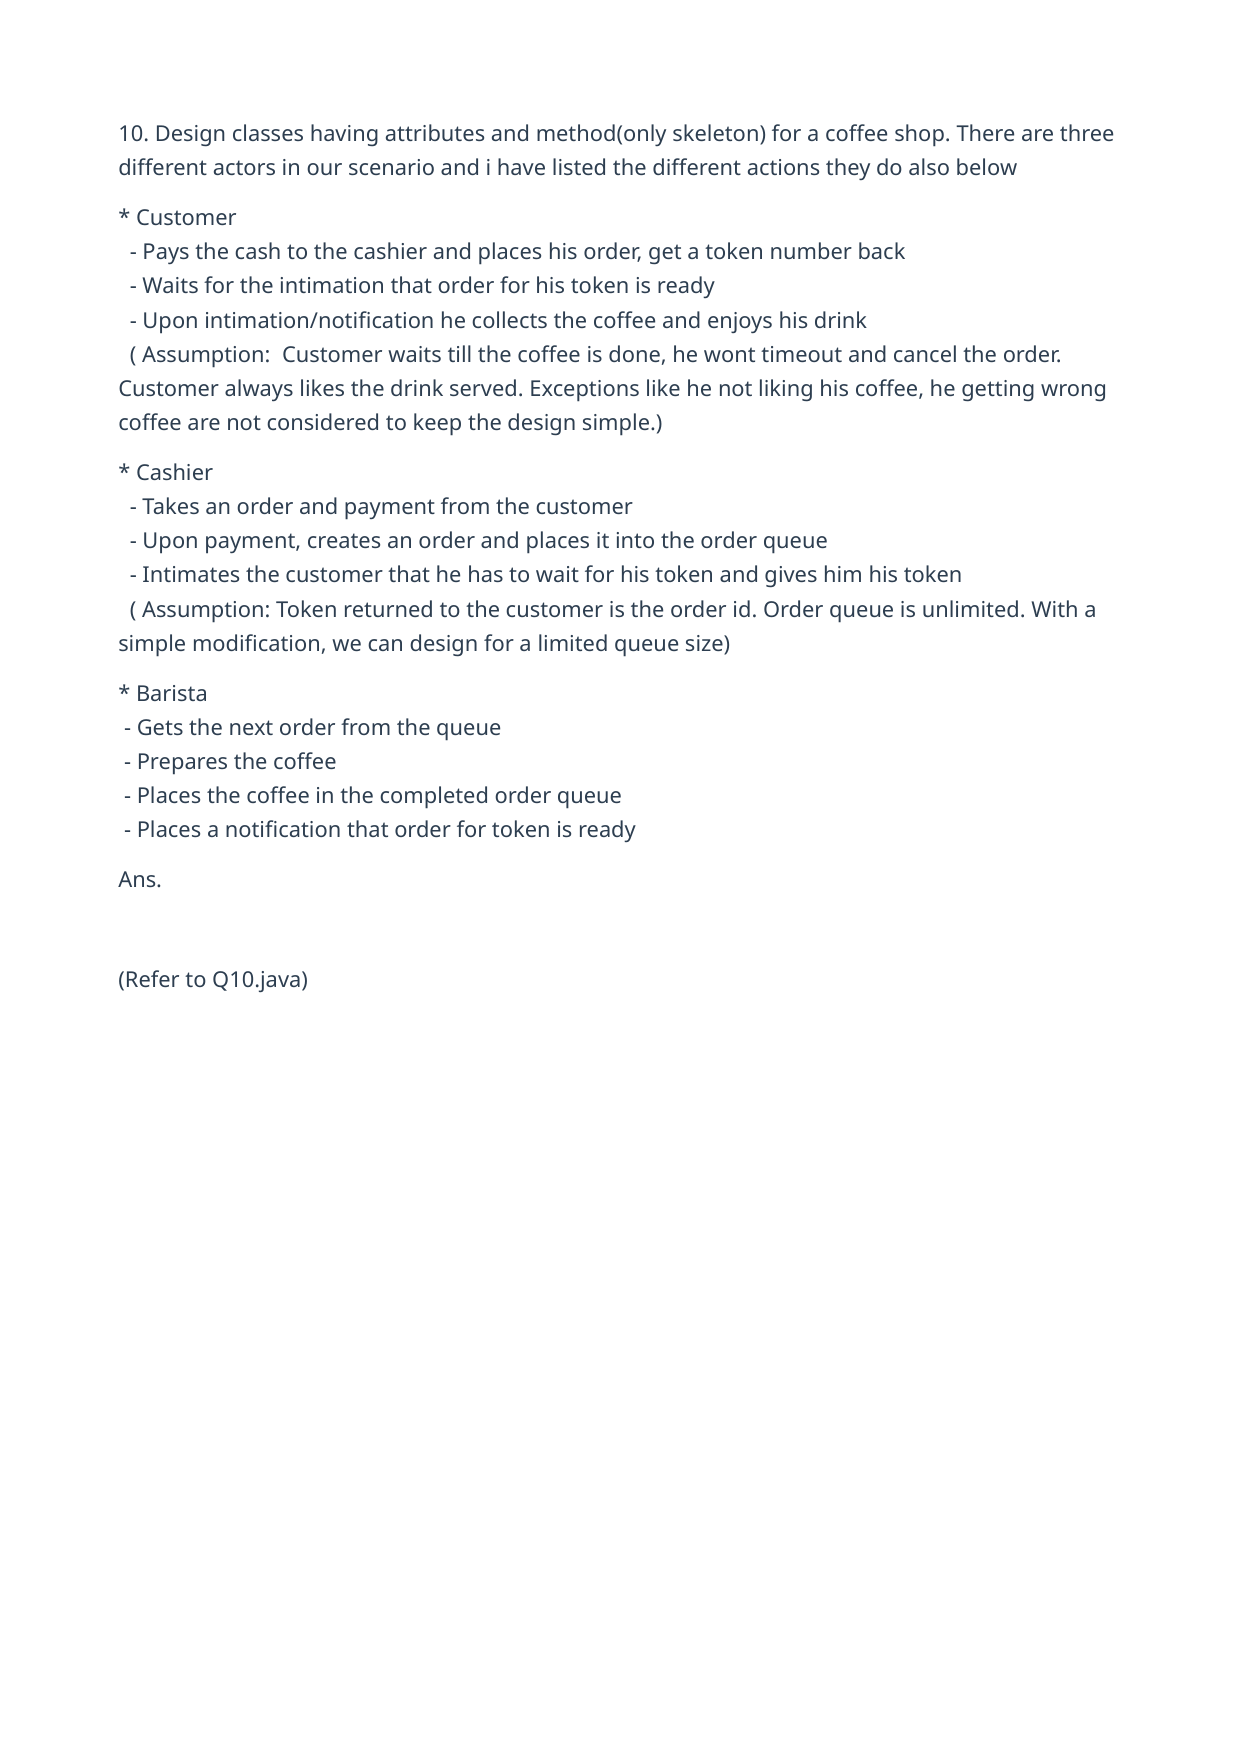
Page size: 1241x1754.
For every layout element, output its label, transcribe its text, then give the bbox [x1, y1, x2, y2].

text (Refer to Q10.java) [118, 963, 1122, 993]
text * Cashier - Takes an order and payment from the customer - Upon payment, creates an order and places it into the order queue - Intimates the customer that he has to wait for his token and gives him his token ( Assumption: Token returned to the customer is the order id. Order queue is unlimited. With a simple modification, we can design for a limited queue size) [118, 457, 1122, 657]
text Ans. [118, 864, 1122, 894]
text * Customer - Pays the cash to the cashier and places his order, get a token number back - Waits for the intimation that order for his token is ready - Upon intimation/notification he collects the coffee and enjoys his drink ( Assumption: Customer waits till the coffee is done, he wont timeout and cancel the order. Customer always likes the drink served. Exceptions like he not liking his coffee, he getting wrong coffee are not considered to keep the design simple.) [118, 202, 1122, 437]
text * Barista - Gets the next order from the queue - Prepares the coffee - Places the coffee in the completed order queue - Places a notification that order for token is ready [118, 677, 1122, 844]
text 10. Design classes having attributes and method(only skeleton) for a coffee shop. There are three different actors in our scenario and i have listed the different actions they do also below [118, 118, 1122, 182]
